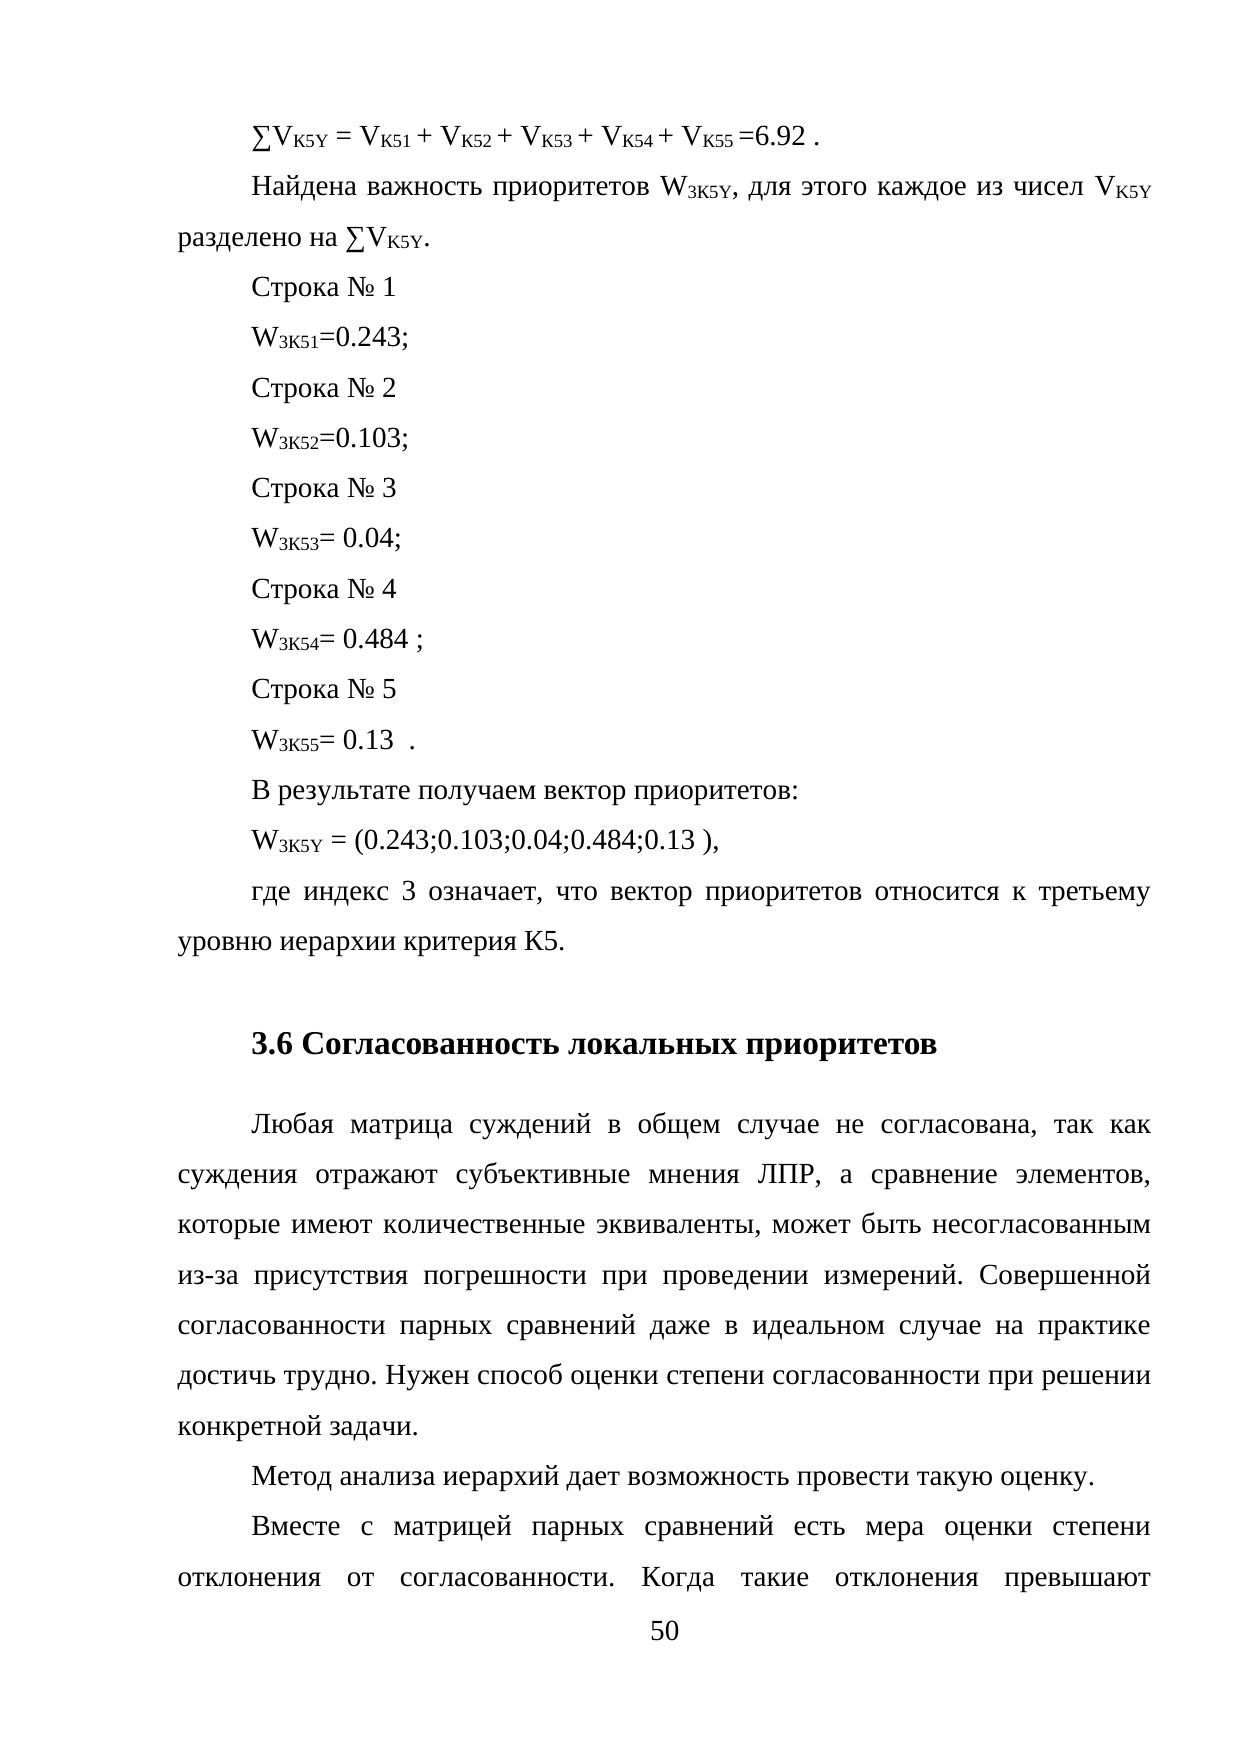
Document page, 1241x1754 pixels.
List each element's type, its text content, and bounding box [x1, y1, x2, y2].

text Строка № 2 [177, 370, 1152, 403]
text Строка № 4 [177, 571, 1152, 604]
text W3К54= 0.484 ; [177, 621, 1152, 655]
text Вместе с матрицей парных сравнений есть мера оценки степени отклонения от согласованности. Когда такие отклонения превышают [177, 1508, 1152, 1592]
text Строка № 3 [177, 470, 1152, 504]
text Найдена важность приоритетов W3К5Y, для этого каждое из чисел VK5Y разделено на ∑VK5Y. [177, 168, 1152, 252]
text ∑VК5Y = VК51 + VК52 + VК53 + VК54 + VК55 =6.92 . [177, 118, 1152, 152]
text Строка № 1 [177, 269, 1152, 303]
subtitle 3.6 Согласованность локальных приоритетов [177, 1023, 1152, 1062]
text Строка № 5 [177, 672, 1152, 705]
text Любая матрица суждений в общем случае не согласована, так как суждения отражают субъективные мнения ЛПР, а сравнение элементов, которые имеют количественные эквиваленты, может быть несогласованным из-за присутствия погрешности при проведении измерений. Совершенной согласованности парных сравнений даже в идеальном случае на практике достичь трудно. Нужен способ оценки степени согласованности при решении конкретной задачи. [177, 1106, 1152, 1441]
text W3К5Y = (0.243;0.103;0.04;0.484;0.13 ), [177, 822, 1152, 856]
text где индекс 3 означает, что вектор приоритетов относится к третьему уровню иерархии критерия К5. [177, 873, 1152, 957]
text W3К55= 0.13 . [177, 722, 1152, 755]
text В результате получаем вектор приоритетов: [177, 772, 1152, 806]
text W3К53= 0.04; [177, 521, 1152, 554]
text Метод анализа иерархий дает возможность провести такую оценку. [177, 1458, 1152, 1492]
text W3К51=0.243; [177, 319, 1152, 353]
text W3К52=0.103; [177, 420, 1152, 453]
